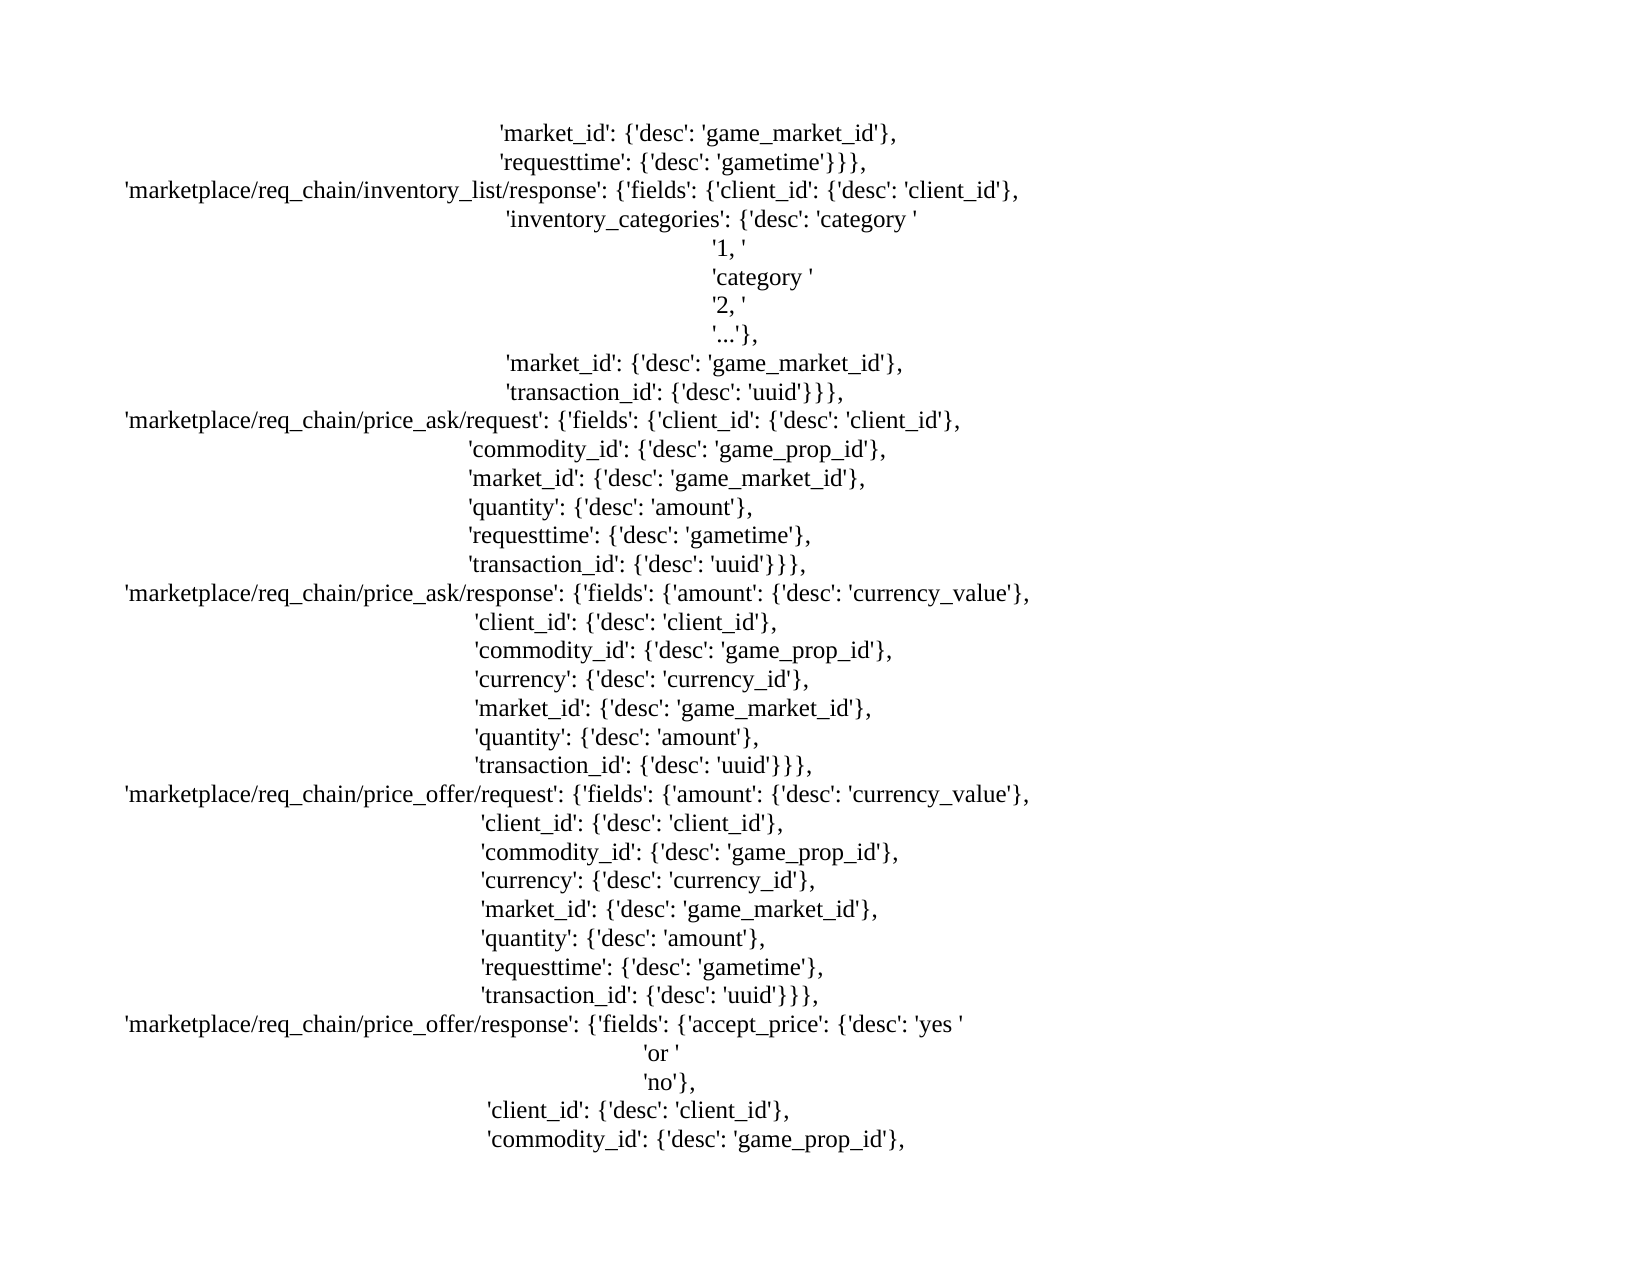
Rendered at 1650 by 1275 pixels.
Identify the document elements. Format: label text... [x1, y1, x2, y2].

text 'marketplace/req_chain/price_ask/response': {'fields': {'amount': {'desc': 'currency_value'}, [118, 578, 1532, 607]
text 'commodity_id': {'desc': 'game_prop_id'}, [118, 434, 1532, 463]
text 'category ' [118, 262, 1532, 291]
text 'commodity_id': {'desc': 'game_prop_id'}, [118, 837, 1532, 866]
text '2, ' [118, 291, 1532, 319]
text 'marketplace/req_chain/inventory_list/response': {'fields': {'client_id': {'desc': 'client_id'}, [118, 176, 1532, 204]
text 'requesttime': {'desc': 'gametime'}, [118, 521, 1532, 549]
text 'requesttime': {'desc': 'gametime'}}}, [118, 147, 1532, 176]
text 'market_id': {'desc': 'game_market_id'}, [118, 894, 1532, 923]
text 'transaction_id': {'desc': 'uuid'}}}, [118, 751, 1532, 779]
text 'market_id': {'desc': 'game_market_id'}, [118, 693, 1532, 722]
text 'client_id': {'desc': 'client_id'}, [118, 808, 1532, 837]
text '1, ' [118, 233, 1532, 262]
text 'transaction_id': {'desc': 'uuid'}}}, [118, 377, 1532, 406]
text 'market_id': {'desc': 'game_market_id'}, [118, 463, 1532, 492]
text 'quantity': {'desc': 'amount'}, [118, 492, 1532, 521]
text 'client_id': {'desc': 'client_id'}, [118, 607, 1532, 636]
text 'quantity': {'desc': 'amount'}, [118, 923, 1532, 952]
text 'inventory_categories': {'desc': 'category ' [118, 204, 1532, 233]
text 'no'}, [118, 1067, 1532, 1096]
text 'requesttime': {'desc': 'gametime'}, [118, 952, 1532, 981]
text 'currency': {'desc': 'currency_id'}, [118, 866, 1532, 894]
text 'marketplace/req_chain/price_ask/request': {'fields': {'client_id': {'desc': 'client_id'}, [118, 406, 1532, 434]
text 'currency': {'desc': 'currency_id'}, [118, 664, 1532, 693]
text 'quantity': {'desc': 'amount'}, [118, 722, 1532, 751]
text 'commodity_id': {'desc': 'game_prop_id'}, [118, 636, 1532, 664]
text 'transaction_id': {'desc': 'uuid'}}}, [118, 549, 1532, 578]
text '...'}, [118, 319, 1532, 348]
text 'market_id': {'desc': 'game_market_id'}, [118, 118, 1532, 147]
text 'marketplace/req_chain/price_offer/request': {'fields': {'amount': {'desc': 'currency_value'}, [118, 779, 1532, 808]
text 'market_id': {'desc': 'game_market_id'}, [118, 348, 1532, 377]
text 'marketplace/req_chain/price_offer/response': {'fields': {'accept_price': {'desc': 'yes ' [118, 1009, 1532, 1038]
text 'transaction_id': {'desc': 'uuid'}}}, [118, 981, 1532, 1009]
text 'client_id': {'desc': 'client_id'}, [118, 1096, 1532, 1124]
text 'commodity_id': {'desc': 'game_prop_id'}, [118, 1124, 1532, 1153]
text 'or ' [118, 1038, 1532, 1067]
